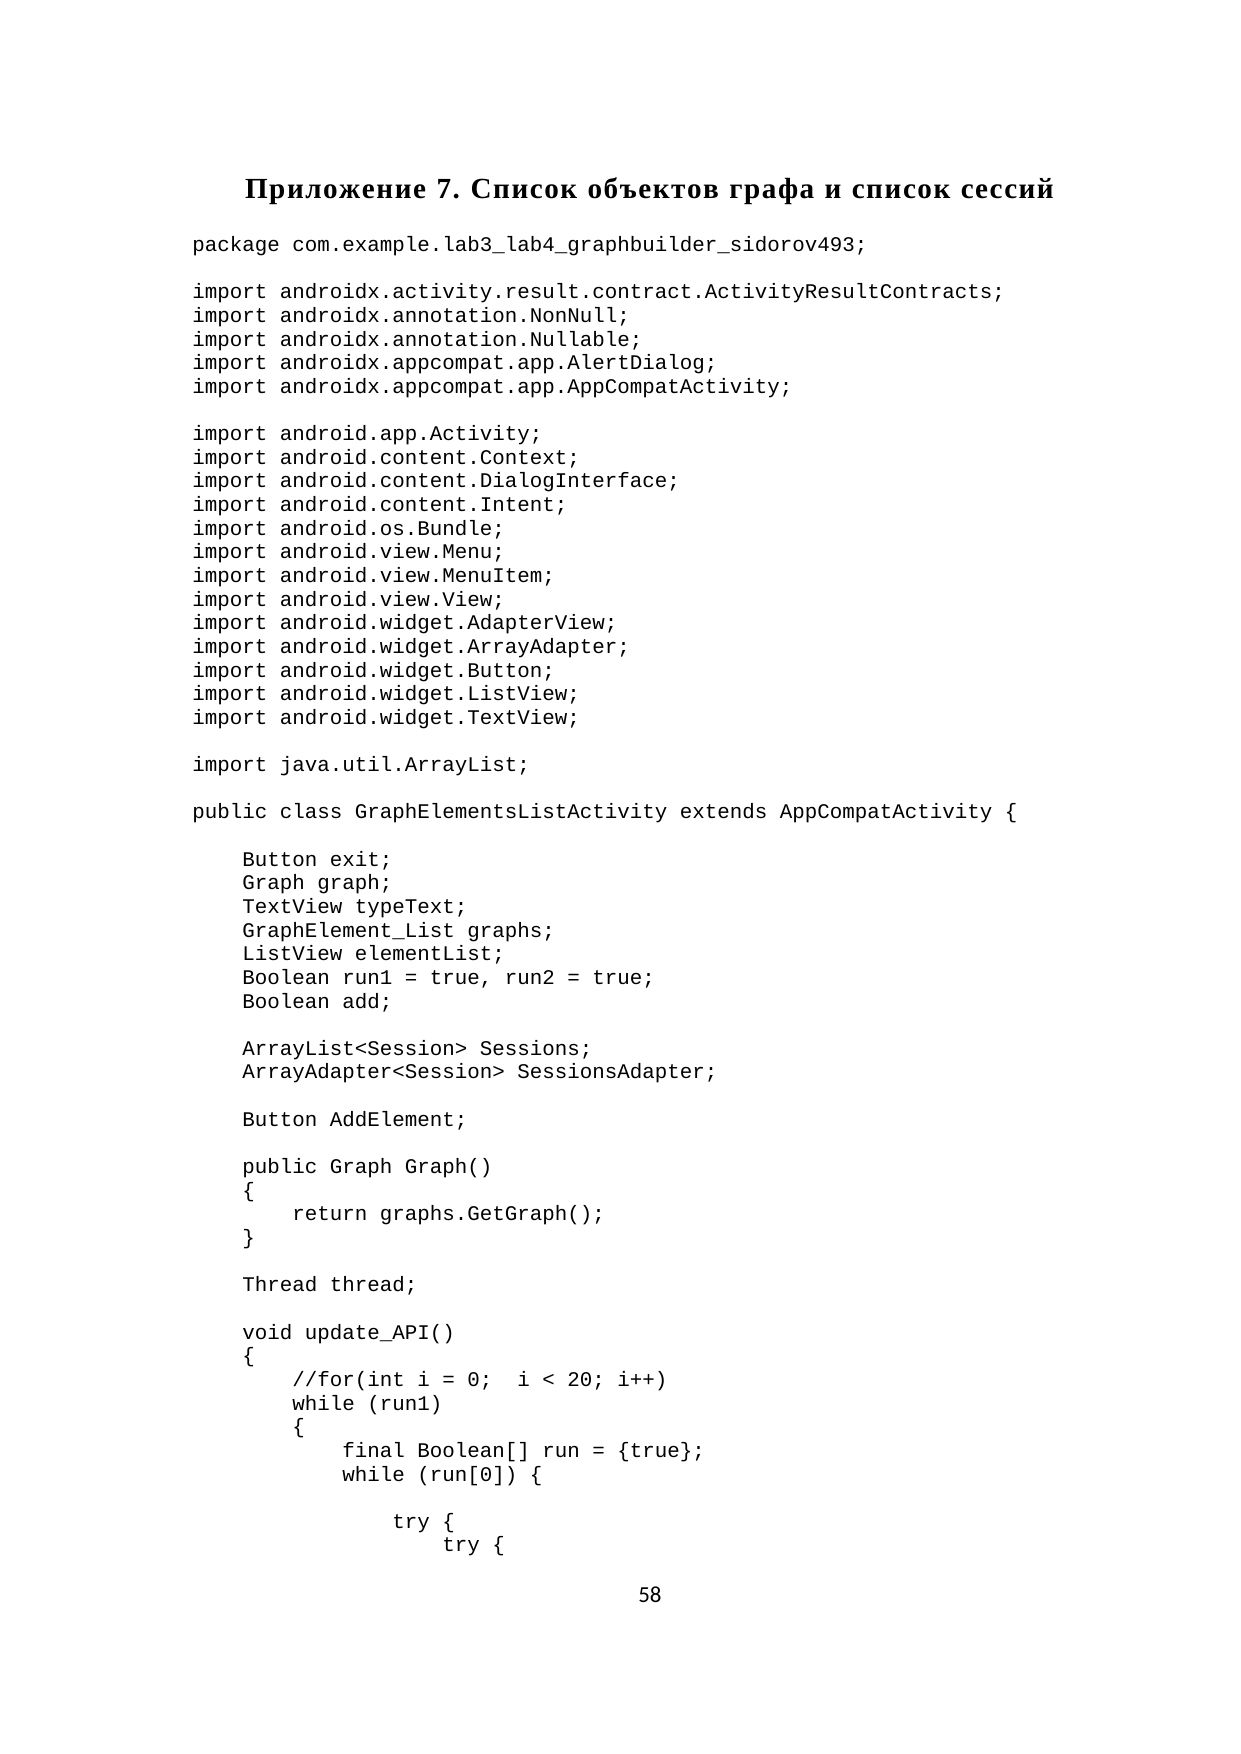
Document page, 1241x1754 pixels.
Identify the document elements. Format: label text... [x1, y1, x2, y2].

text import android.view.Menu; [118, 541, 1181, 565]
text import androidx.appcompat.app.AlertDialog; [118, 352, 1181, 376]
text import java.util.ArrayList; [118, 754, 1181, 778]
text import android.content.Intent; [118, 494, 1181, 518]
text import android.widget.TextView; [118, 707, 1181, 731]
text { [118, 1416, 1181, 1440]
text Приложение 7. Список объектов графа и список сессий [118, 171, 1181, 205]
text public Graph Graph() [118, 1156, 1181, 1180]
text ArrayList<Session> Sessions; [118, 1038, 1181, 1062]
text Button exit; [118, 849, 1181, 872]
text while (run1) [118, 1393, 1181, 1416]
text Button AddElement; [118, 1109, 1181, 1132]
text { [118, 1345, 1181, 1369]
text ListView elementList; [118, 943, 1181, 967]
text try { [118, 1534, 1181, 1558]
text public class GraphElementsListActivity extends AppCompatActivity { [118, 801, 1181, 825]
text import androidx.annotation.Nullable; [118, 328, 1181, 352]
text while (run[0]) { [118, 1463, 1181, 1487]
text import android.content.DialogInterface; [118, 470, 1181, 494]
text import android.widget.AdapterView; [118, 612, 1181, 636]
text Thread thread; [118, 1274, 1181, 1298]
text } [118, 1227, 1181, 1251]
text import androidx.activity.result.contract.ActivityResultContracts; [118, 281, 1181, 305]
text package com.example.lab3_lab4_graphbuilder_sidorov493; [118, 234, 1181, 258]
text import android.view.View; [118, 589, 1181, 612]
text try { [118, 1511, 1181, 1534]
text import android.widget.ListView; [118, 683, 1181, 707]
text //for(int i = 0; i < 20; i++) [118, 1369, 1181, 1393]
text GraphElement_List graphs; [118, 920, 1181, 943]
text final Boolean[] run = {true}; [118, 1440, 1181, 1463]
text import androidx.annotation.NonNull; [118, 305, 1181, 328]
text import android.widget.Button; [118, 659, 1181, 683]
text import android.content.Context; [118, 447, 1181, 470]
text ArrayAdapter<Session> SessionsAdapter; [118, 1062, 1181, 1085]
text TextView typeText; [118, 896, 1181, 920]
text { [118, 1180, 1181, 1203]
text import android.view.MenuItem; [118, 565, 1181, 589]
text Boolean add; [118, 991, 1181, 1014]
text Graph graph; [118, 872, 1181, 896]
text import android.widget.ArrayAdapter; [118, 636, 1181, 659]
text void update_API() [118, 1322, 1181, 1345]
text import androidx.appcompat.app.AppCompatActivity; [118, 376, 1181, 399]
text return graphs.GetGraph(); [118, 1203, 1181, 1227]
text Boolean run1 = true, run2 = true; [118, 967, 1181, 991]
text import android.os.Bundle; [118, 518, 1181, 541]
text import android.app.Activity; [118, 423, 1181, 447]
